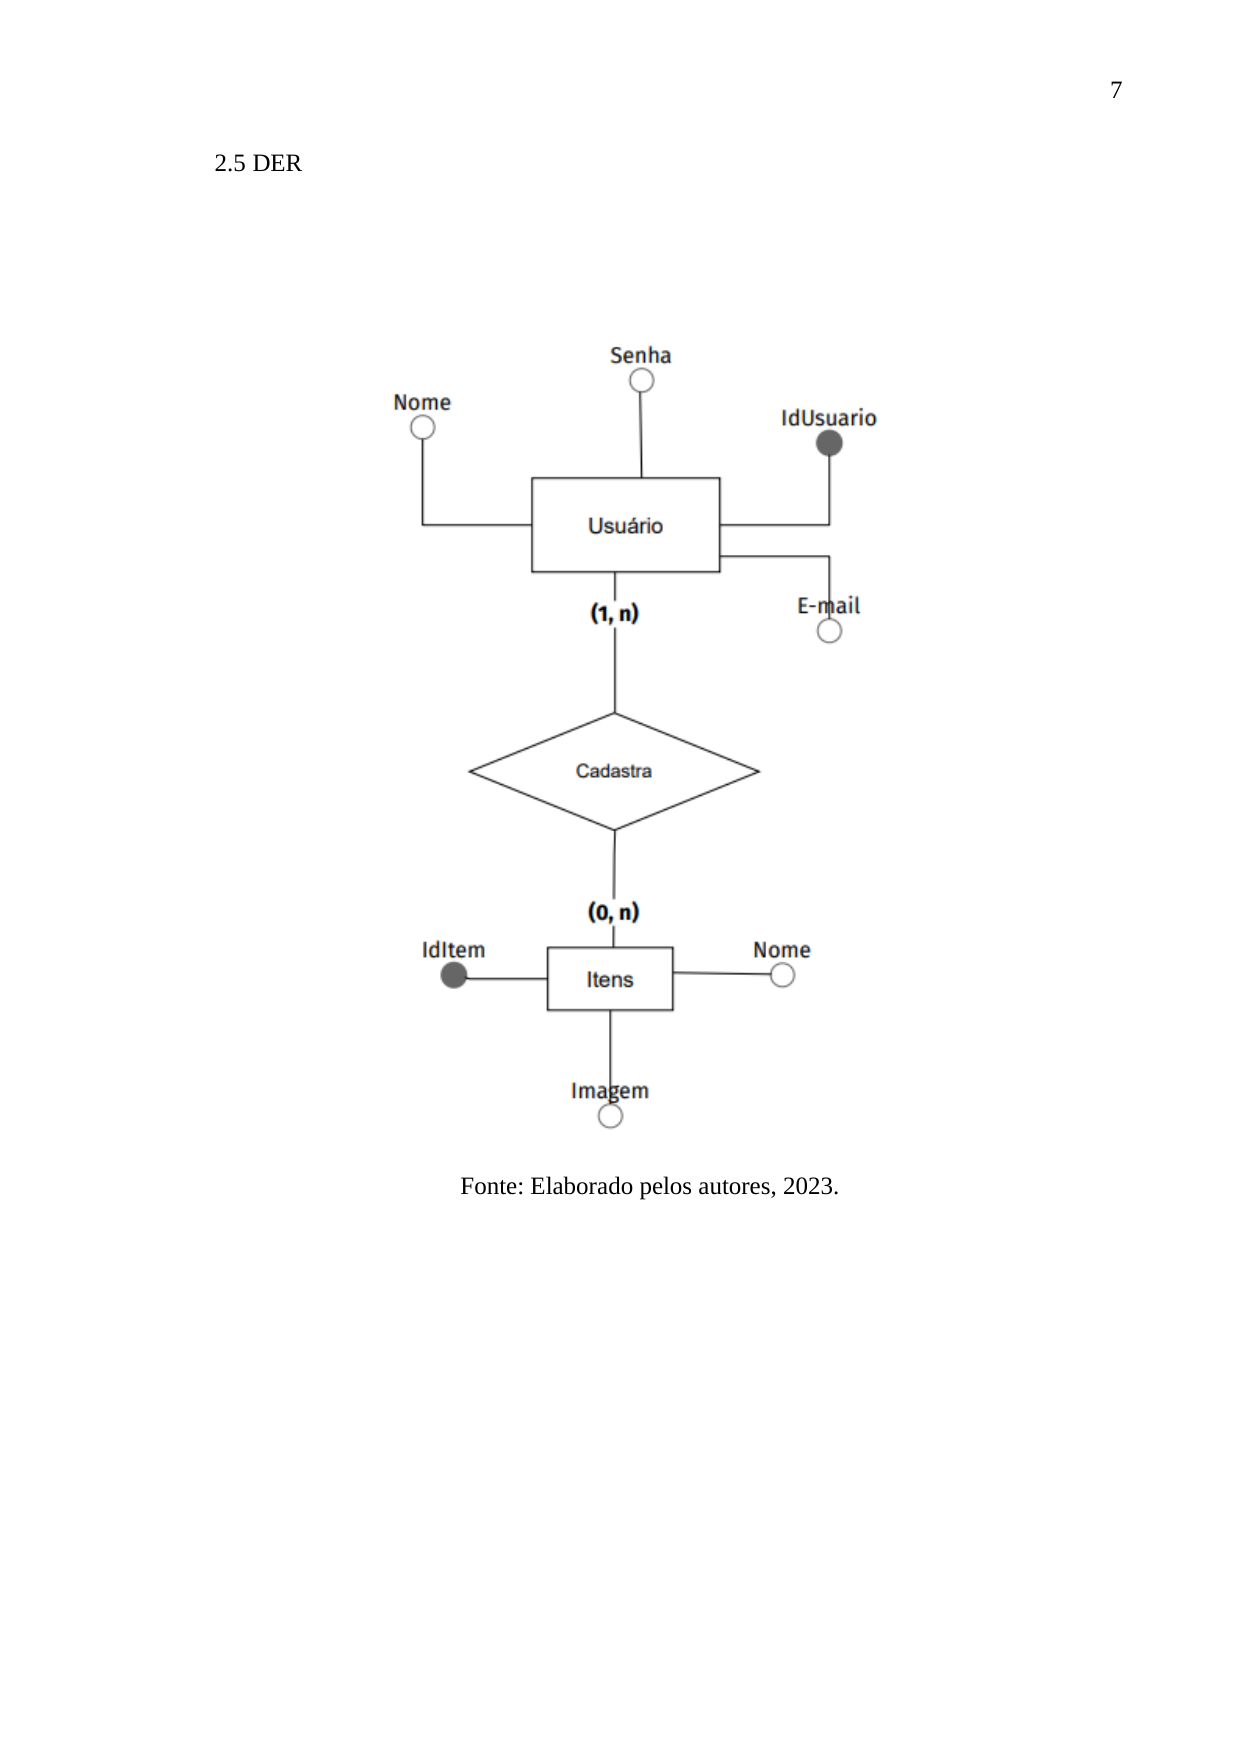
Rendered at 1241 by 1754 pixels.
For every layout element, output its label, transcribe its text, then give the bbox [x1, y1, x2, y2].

subtitle DER [214, 148, 1122, 176]
picture [192, 299, 1082, 1172]
text Fonte: Elaborado pelos autores, 2023. [177, 277, 1122, 1200]
